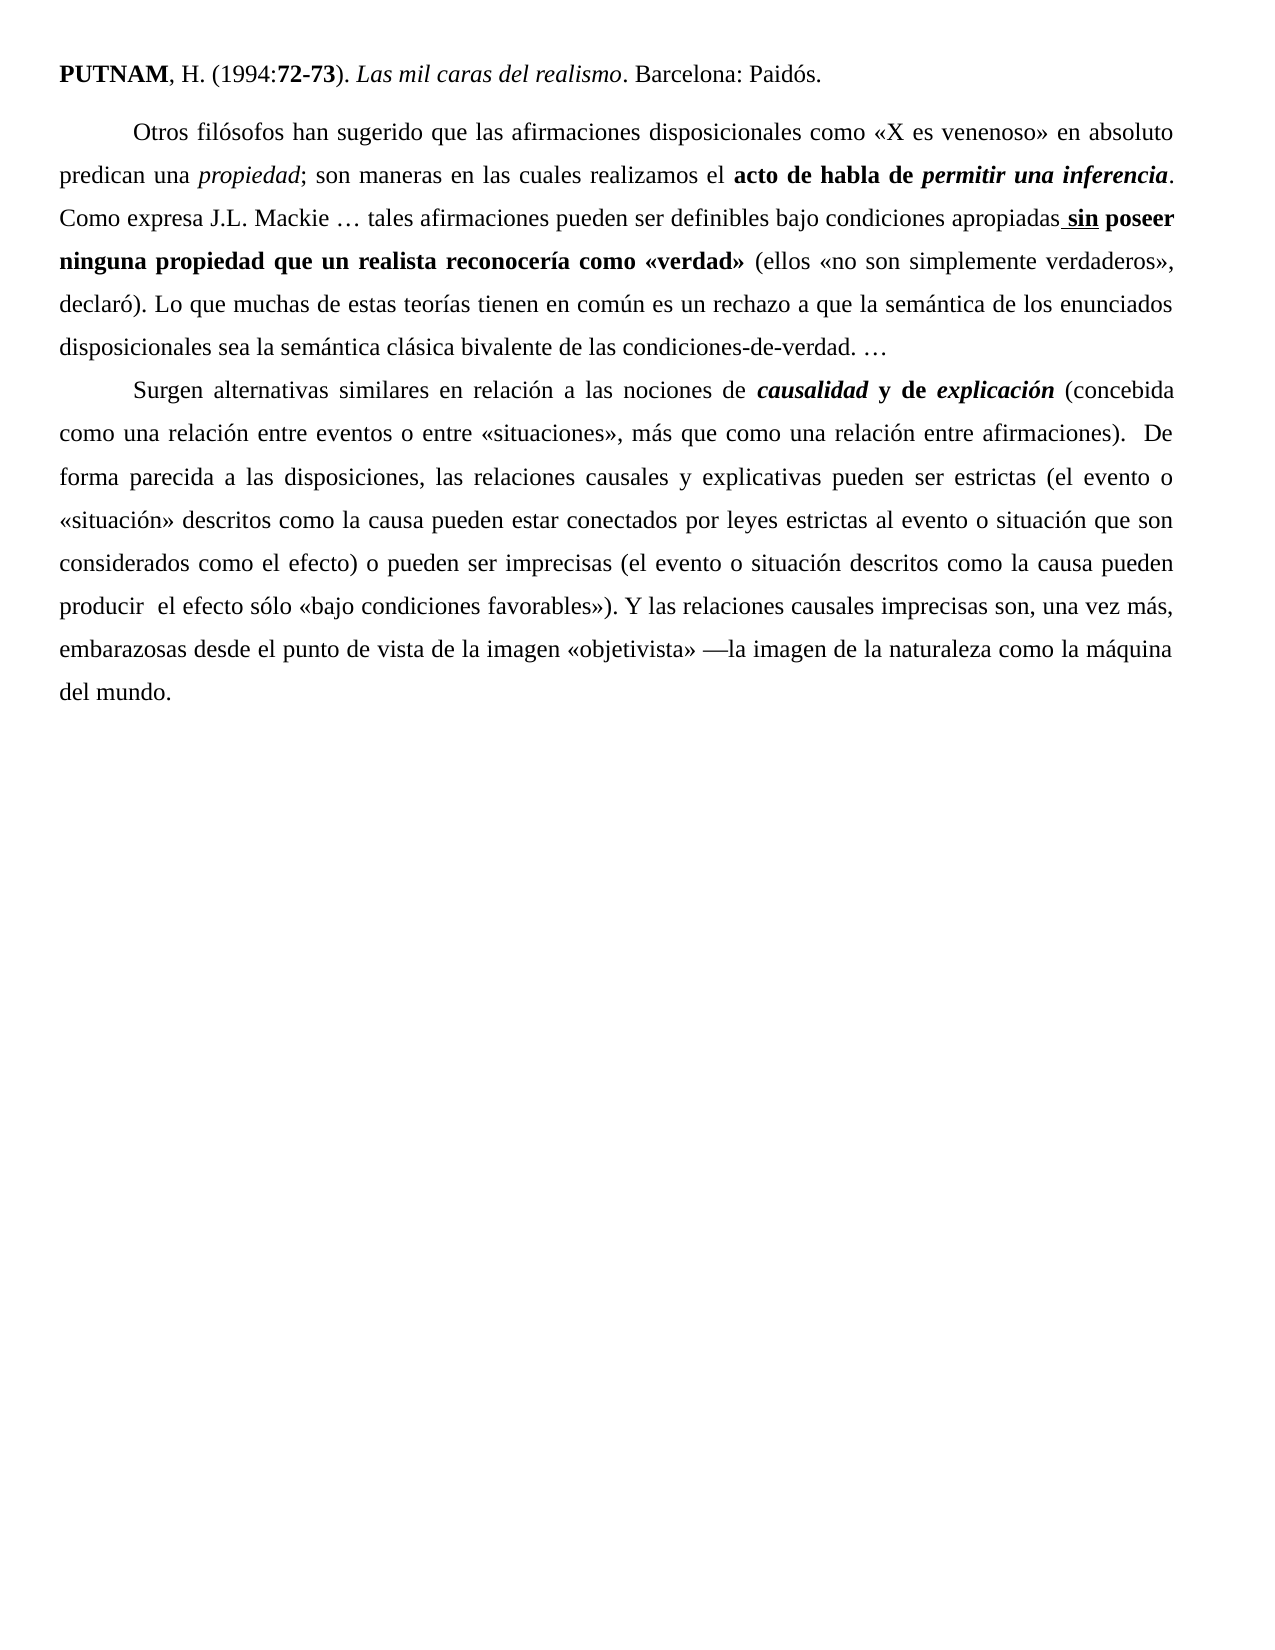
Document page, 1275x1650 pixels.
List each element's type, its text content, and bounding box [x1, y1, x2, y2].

text Otros filósofos han sugerido que las afirmaciones disposicionales como «X es venenoso» en absoluto predican una propiedad; son maneras en las cuales realizamos el acto de habla de permitir una inferencia. Como expresa J.L. Mackie … tales afirmaciones pueden ser definibles bajo condiciones apropiadas sin poseer ninguna propiedad que un realista reconocería como «verdad» (ellos «no son simplemente verdaderos», declaró). Lo que muchas de estas teorías tienen en común es un rechazo a que la semántica de los enunciados disposicionales sea la semántica clásica bivalente de las condiciones-de-verdad. … [59, 117, 1174, 361]
text PUTNAM, H. (1994:72-73). Las mil caras del realismo. Barcelona: Paidós. [59, 59, 1174, 88]
text Surgen alternativas similares en relación a las nociones de causalidad y de explicación (concebida como una relación entre eventos o entre «situaciones», más que como una relación entre afirmaciones). De forma parecida a las disposiciones, las relaciones causales y explicativas pueden ser estrictas (el evento o «situación» descritos como la causa pueden estar conectados por leyes estrictas al evento o situación que son considerados como el efecto) o pueden ser imprecisas (el evento o situación descritos como la causa pueden producir el efecto sólo «bajo condiciones favorables»). Y las relaciones causales imprecisas son, una vez más, embarazosas desde el punto de vista de la imagen «objetivista» —la imagen de la naturaleza como la máquina del mundo. [59, 375, 1174, 706]
